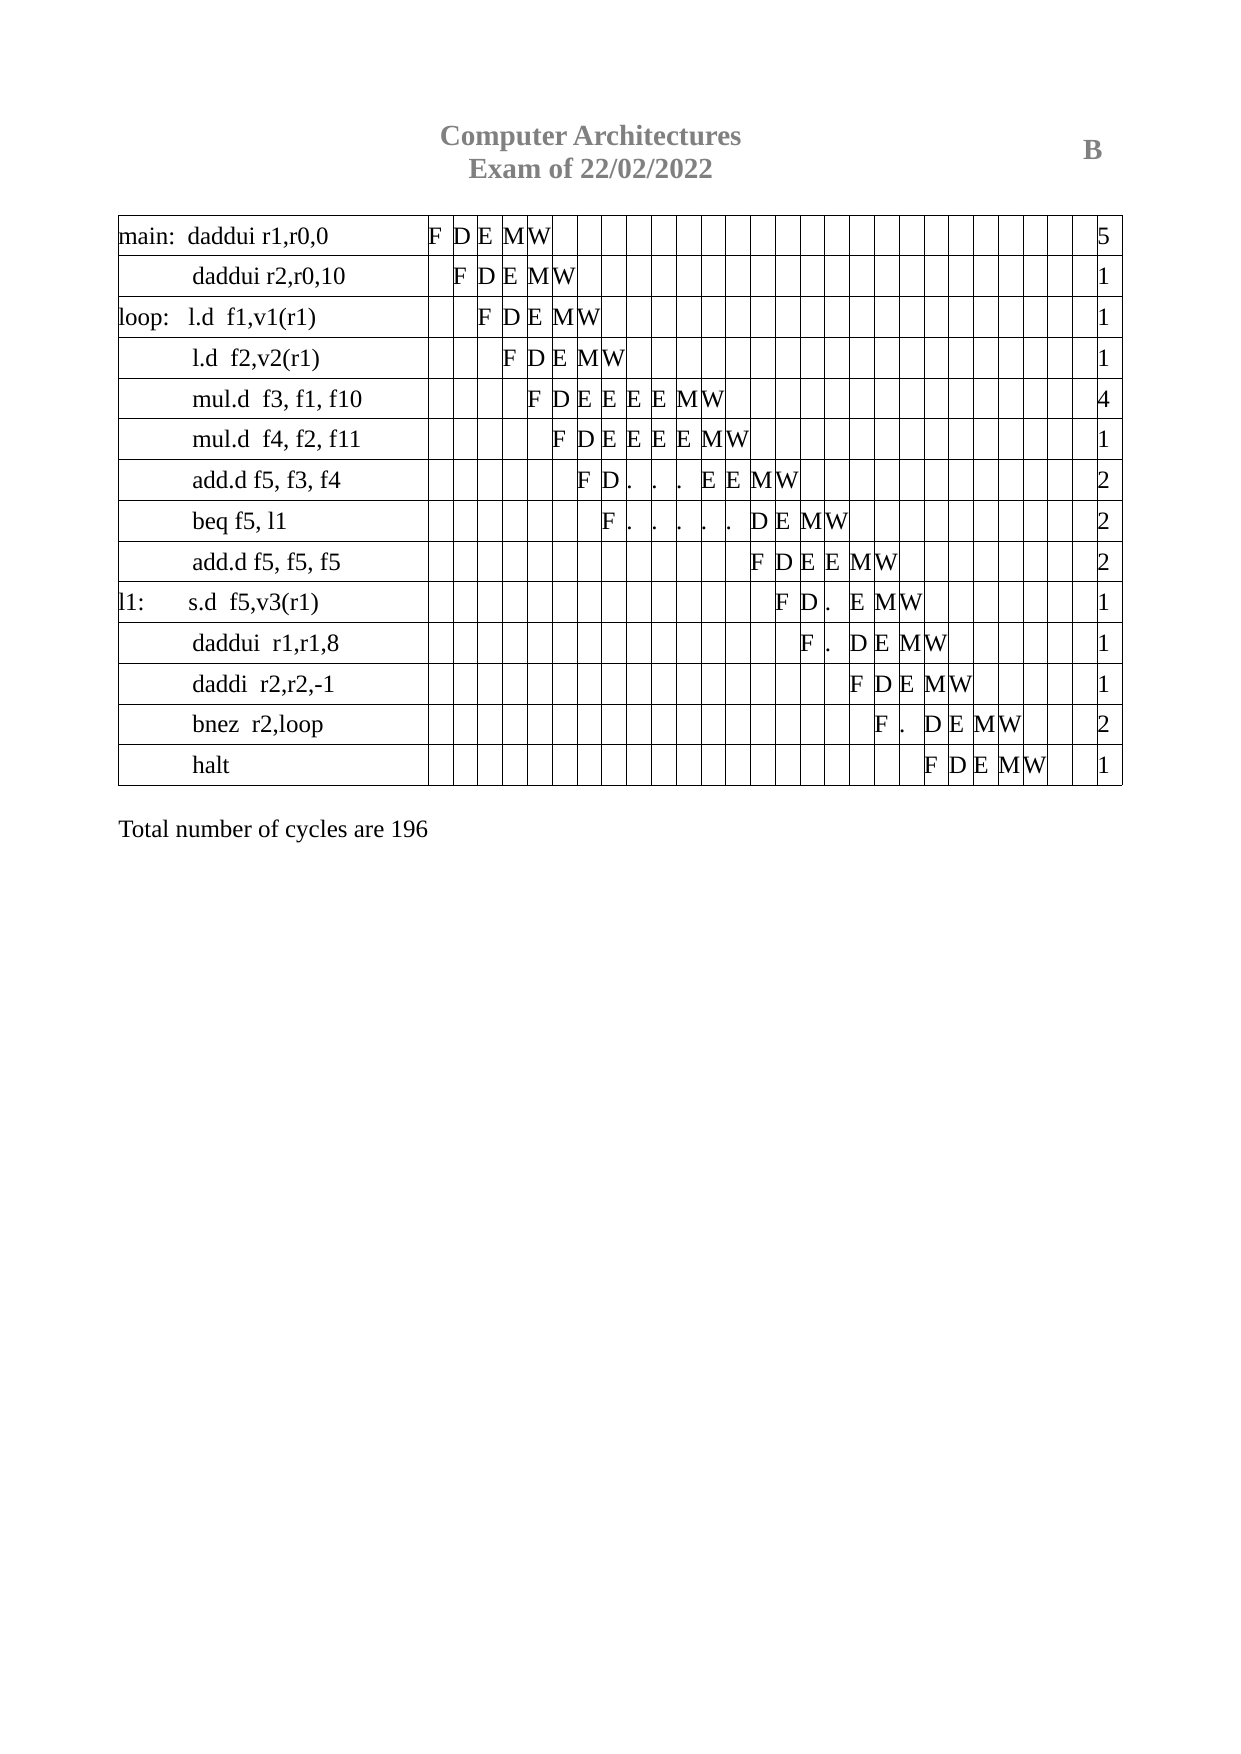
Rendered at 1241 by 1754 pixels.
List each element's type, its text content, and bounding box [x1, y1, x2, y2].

table_cell 2 [1098, 542, 1122, 581]
table_cell [553, 582, 577, 622]
table_cell [503, 501, 527, 541]
table_cell beq f5, l1 [119, 501, 428, 541]
table_cell [999, 297, 1023, 337]
table_cell F [528, 379, 552, 418]
table_cell D [478, 256, 502, 296]
table_cell [999, 338, 1023, 378]
table_cell [652, 623, 676, 663]
table_header [1073, 216, 1097, 255]
table_cell [1073, 664, 1097, 703]
table_cell [503, 664, 527, 703]
table_cell M [850, 542, 874, 581]
table_cell M [925, 664, 948, 703]
table_header [925, 216, 948, 255]
table_cell [1024, 664, 1047, 703]
table_cell [999, 542, 1023, 581]
table_cell E [850, 582, 874, 622]
table_cell . [677, 460, 701, 500]
table_cell [677, 705, 701, 744]
table_cell 1 [1098, 419, 1122, 459]
table_header [776, 216, 800, 255]
table_cell [726, 256, 750, 296]
table_cell [578, 582, 601, 622]
table_cell [553, 460, 577, 500]
table_cell [751, 664, 775, 703]
table_cell [652, 297, 676, 337]
table_cell [478, 501, 502, 541]
table_cell [652, 542, 676, 581]
table_cell [974, 542, 998, 581]
table_cell add.d f5, f5, f5 [119, 542, 428, 581]
table_cell W [825, 501, 849, 541]
table_cell [553, 542, 577, 581]
table_cell [776, 297, 800, 337]
table_cell F [602, 501, 626, 541]
table_cell W [776, 460, 800, 500]
table_cell [454, 582, 477, 622]
table_header [1024, 216, 1047, 255]
table_cell [627, 745, 651, 785]
table_cell [578, 664, 601, 703]
table_cell [776, 745, 800, 785]
table_cell [776, 419, 800, 459]
table_cell [825, 419, 849, 459]
table_cell E [627, 379, 651, 418]
table_cell [974, 582, 998, 622]
table_cell [776, 379, 800, 418]
table_cell M [999, 745, 1023, 785]
table_cell [949, 379, 973, 418]
table_cell [429, 582, 453, 622]
table_cell D [875, 664, 899, 703]
table_cell 1 [1098, 256, 1122, 296]
table_cell W [999, 705, 1023, 744]
table_cell [578, 745, 601, 785]
table_cell [801, 705, 824, 744]
table_cell [702, 338, 725, 378]
table_cell [627, 705, 651, 744]
table_cell [801, 419, 824, 459]
table_cell [1024, 705, 1047, 744]
table_cell [454, 501, 477, 541]
table_cell [553, 745, 577, 785]
table_cell . [825, 623, 849, 663]
table_cell W [726, 419, 750, 459]
table_cell [875, 379, 899, 418]
table_cell [528, 542, 552, 581]
table_cell [974, 297, 998, 337]
table_cell M [751, 460, 775, 500]
table_cell [478, 705, 502, 744]
table_cell [949, 338, 973, 378]
table_cell 1 [1098, 664, 1122, 703]
table_cell E [726, 460, 750, 500]
table_cell M [900, 623, 924, 663]
table_cell [925, 379, 948, 418]
table_cell W [553, 256, 577, 296]
table_cell [578, 501, 601, 541]
table_cell daddi r2,r2,-1 [119, 664, 428, 703]
table_cell [478, 664, 502, 703]
table_cell [850, 501, 874, 541]
table_cell [726, 338, 750, 378]
table_cell l.d f2,v2(r1) [119, 338, 428, 378]
table_cell [999, 623, 1023, 663]
table_cell [454, 338, 477, 378]
table_cell W [578, 297, 601, 337]
table_cell 1 [1098, 582, 1122, 622]
table_cell E [602, 379, 626, 418]
table_cell [553, 623, 577, 663]
table_cell D [776, 542, 800, 581]
table_cell [949, 297, 973, 337]
table_header [850, 216, 874, 255]
table_cell [751, 297, 775, 337]
table_header [825, 216, 849, 255]
table_cell [801, 460, 824, 500]
table_cell [925, 501, 948, 541]
table_cell . [627, 460, 651, 500]
table_cell [850, 297, 874, 337]
table_cell D [949, 745, 973, 785]
table_cell [1073, 745, 1097, 785]
table_cell bnez r2,loop [119, 705, 428, 744]
table_cell [726, 623, 750, 663]
table_cell [925, 419, 948, 459]
table_cell [850, 419, 874, 459]
table_cell [974, 623, 998, 663]
table_cell [578, 256, 601, 296]
table_cell [1048, 501, 1072, 541]
table_header [726, 216, 750, 255]
table_cell [776, 623, 800, 663]
table_cell [825, 338, 849, 378]
table_cell F [454, 256, 477, 296]
table_cell [503, 379, 527, 418]
table_cell [776, 705, 800, 744]
table_cell M [578, 338, 601, 378]
table_cell E [627, 419, 651, 459]
table_cell [726, 297, 750, 337]
table_cell [677, 623, 701, 663]
table_cell [578, 623, 601, 663]
table_cell [1073, 419, 1097, 459]
table_header [1048, 216, 1072, 255]
table_cell [528, 582, 552, 622]
table_cell [900, 338, 924, 378]
table_cell [478, 623, 502, 663]
table_cell [825, 664, 849, 703]
table_cell [751, 582, 775, 622]
table_cell . [726, 501, 750, 541]
table_header F [429, 216, 453, 255]
table_cell [751, 379, 775, 418]
table_cell [925, 297, 948, 337]
table_cell [825, 745, 849, 785]
table_cell [949, 419, 973, 459]
table_cell [999, 460, 1023, 500]
table_header [652, 216, 676, 255]
table_cell [900, 419, 924, 459]
table_header [900, 216, 924, 255]
table_cell [627, 582, 651, 622]
table_cell [801, 745, 824, 785]
table_header M [503, 216, 527, 255]
table_cell [875, 297, 899, 337]
table_cell D [528, 338, 552, 378]
table_cell [478, 419, 502, 459]
table_cell [503, 705, 527, 744]
table_cell D [751, 501, 775, 541]
table_cell [1073, 582, 1097, 622]
table_cell [503, 745, 527, 785]
table_cell [974, 419, 998, 459]
table_cell [528, 705, 552, 744]
table_cell [949, 542, 973, 581]
table_cell [875, 745, 899, 785]
table_cell [949, 582, 973, 622]
table_cell [478, 542, 502, 581]
table_cell [726, 664, 750, 703]
table_cell F [503, 338, 527, 378]
table_cell E [602, 419, 626, 459]
table_cell mul.d f3, f1, f10 [119, 379, 428, 418]
table_header [875, 216, 899, 255]
table_cell [726, 582, 750, 622]
table_cell [429, 745, 453, 785]
table_cell [454, 419, 477, 459]
table_cell E [652, 379, 676, 418]
table_cell [850, 460, 874, 500]
table_cell [900, 256, 924, 296]
table_header W [528, 216, 552, 255]
table_cell [702, 623, 725, 663]
table_cell [974, 379, 998, 418]
table_cell 4 [1098, 379, 1122, 418]
table_cell [1073, 705, 1097, 744]
table_cell [1073, 501, 1097, 541]
table_cell [776, 338, 800, 378]
table_cell [578, 705, 601, 744]
table_cell [503, 542, 527, 581]
table_cell [528, 745, 552, 785]
table_cell E [900, 664, 924, 703]
table_cell 1 [1098, 745, 1122, 785]
table_cell [627, 297, 651, 337]
table_cell [726, 542, 750, 581]
table_cell [702, 542, 725, 581]
table_cell [999, 501, 1023, 541]
table_cell 1 [1098, 623, 1122, 663]
table_cell [602, 582, 626, 622]
table_cell [1073, 623, 1097, 663]
table_cell [925, 338, 948, 378]
table_cell 2 [1098, 501, 1122, 541]
table_cell [429, 338, 453, 378]
table_cell [454, 297, 477, 337]
table_header [702, 216, 725, 255]
table_cell [726, 745, 750, 785]
table_cell [677, 338, 701, 378]
table_cell [1073, 338, 1097, 378]
table_cell [726, 705, 750, 744]
table_header [578, 216, 601, 255]
table_cell F [801, 623, 824, 663]
table_cell [1048, 338, 1072, 378]
table_cell [677, 256, 701, 296]
table_cell W [602, 338, 626, 378]
table_cell [875, 338, 899, 378]
text Total number of cycles are 196 [118, 814, 1122, 842]
table_cell [478, 745, 502, 785]
table_header main: daddui r1,r0,0 [119, 216, 428, 255]
table_cell [429, 705, 453, 744]
table_cell [652, 664, 676, 703]
table_cell F [553, 419, 577, 459]
table_cell [900, 501, 924, 541]
table_cell 2 [1098, 705, 1122, 744]
table_cell [528, 501, 552, 541]
table_cell [1024, 501, 1047, 541]
table_cell W [1024, 745, 1047, 785]
table_header [949, 216, 973, 255]
table_cell [1073, 297, 1097, 337]
table_cell [429, 501, 453, 541]
table_cell [454, 745, 477, 785]
table_cell [478, 338, 502, 378]
table_cell [776, 664, 800, 703]
table_cell M [677, 379, 701, 418]
table_cell . [702, 501, 725, 541]
table_cell [1024, 338, 1047, 378]
table_cell [974, 664, 998, 703]
table_cell [702, 664, 725, 703]
table_cell E [949, 705, 973, 744]
table_cell D [503, 297, 527, 337]
table_cell M [801, 501, 824, 541]
table_cell [578, 542, 601, 581]
table_cell [726, 379, 750, 418]
table_cell E [677, 419, 701, 459]
table_cell F [850, 664, 874, 703]
table_cell E [702, 460, 725, 500]
table_cell [875, 256, 899, 296]
table_cell [429, 542, 453, 581]
table_cell [900, 297, 924, 337]
table_cell F [751, 542, 775, 581]
table_header [602, 216, 626, 255]
table_cell [677, 542, 701, 581]
table_cell F [776, 582, 800, 622]
table_cell [1048, 297, 1072, 337]
table_cell E [652, 419, 676, 459]
table_cell [825, 379, 849, 418]
table_cell [478, 460, 502, 500]
table_cell E [825, 542, 849, 581]
table_cell F [578, 460, 601, 500]
table_cell W [875, 542, 899, 581]
table_cell [751, 256, 775, 296]
table_cell [454, 664, 477, 703]
table_cell [677, 297, 701, 337]
table_cell W [925, 623, 948, 663]
table_cell [503, 582, 527, 622]
table_cell [478, 582, 502, 622]
table_cell [553, 664, 577, 703]
table_cell [627, 623, 651, 663]
table_cell [429, 379, 453, 418]
table_cell [602, 623, 626, 663]
table_cell [1048, 664, 1072, 703]
table_cell E [801, 542, 824, 581]
table_cell [925, 542, 948, 581]
table_header [999, 216, 1023, 255]
table_cell [652, 256, 676, 296]
table_cell [751, 419, 775, 459]
table_header [677, 216, 701, 255]
table_cell [1024, 297, 1047, 337]
table_cell [627, 256, 651, 296]
table_cell . [677, 501, 701, 541]
table_cell [652, 745, 676, 785]
table_cell [1048, 623, 1072, 663]
table_cell [553, 501, 577, 541]
table_cell M [875, 582, 899, 622]
table_header [627, 216, 651, 255]
table_cell daddui r1,r1,8 [119, 623, 428, 663]
table_header 5 [1098, 216, 1122, 255]
table_cell [751, 705, 775, 744]
table_cell [652, 338, 676, 378]
table_cell [801, 664, 824, 703]
table_cell [429, 623, 453, 663]
table_cell E [974, 745, 998, 785]
table_cell . [652, 460, 676, 500]
table_cell [602, 705, 626, 744]
table_cell [503, 623, 527, 663]
table_cell [801, 297, 824, 337]
table_cell [751, 623, 775, 663]
table_cell [627, 542, 651, 581]
table_cell halt [119, 745, 428, 785]
table_header [553, 216, 577, 255]
table_cell E [875, 623, 899, 663]
table_cell [429, 419, 453, 459]
table_cell [925, 460, 948, 500]
table_cell [850, 338, 874, 378]
table_cell [999, 664, 1023, 703]
table_cell [1048, 745, 1072, 785]
table_cell [1024, 256, 1047, 296]
table_cell [850, 745, 874, 785]
table_cell mul.d f4, f2, f11 [119, 419, 428, 459]
table_cell E [578, 379, 601, 418]
table_cell [999, 582, 1023, 622]
table_cell [751, 338, 775, 378]
table_cell F [875, 705, 899, 744]
table_cell . [627, 501, 651, 541]
table_cell [1048, 460, 1072, 500]
table_cell [528, 460, 552, 500]
table_cell [702, 297, 725, 337]
table_cell [652, 582, 676, 622]
table_cell [627, 664, 651, 703]
table_cell [454, 542, 477, 581]
table_cell [702, 582, 725, 622]
table_cell [875, 460, 899, 500]
table_cell [677, 582, 701, 622]
table_cell [1048, 542, 1072, 581]
table_cell [677, 664, 701, 703]
table_cell [999, 419, 1023, 459]
table_cell [429, 664, 453, 703]
table_cell [1073, 379, 1097, 418]
table_cell M [528, 256, 552, 296]
table_cell [1073, 542, 1097, 581]
table_cell [454, 379, 477, 418]
table_cell [503, 460, 527, 500]
table_cell [900, 460, 924, 500]
table_cell 1 [1098, 297, 1122, 337]
table_cell [875, 419, 899, 459]
table_cell [454, 623, 477, 663]
table_header [751, 216, 775, 255]
table_cell [776, 256, 800, 296]
table_cell [553, 705, 577, 744]
table_header [974, 216, 998, 255]
table_cell [801, 256, 824, 296]
table_cell [478, 379, 502, 418]
table_cell [850, 256, 874, 296]
table_cell . [900, 705, 924, 744]
table_cell [1048, 379, 1072, 418]
table_cell [850, 705, 874, 744]
table_cell W [949, 664, 973, 703]
table_cell l1: s.d f5,v3(r1) [119, 582, 428, 622]
table_cell [677, 745, 701, 785]
table_header D [454, 216, 477, 255]
table_cell [949, 501, 973, 541]
table_cell [429, 256, 453, 296]
table_cell [974, 501, 998, 541]
table_cell F [925, 745, 948, 785]
table_cell D [578, 419, 601, 459]
table_cell [602, 256, 626, 296]
table_cell [925, 582, 948, 622]
table_cell [999, 256, 1023, 296]
table_cell [1048, 419, 1072, 459]
table_cell [602, 542, 626, 581]
table_cell [1048, 582, 1072, 622]
table_cell [454, 705, 477, 744]
table_cell D [553, 379, 577, 418]
table_cell D [850, 623, 874, 663]
table_cell [1024, 419, 1047, 459]
table_cell E [528, 297, 552, 337]
table_cell [528, 664, 552, 703]
table_cell [900, 379, 924, 418]
table_cell W [702, 379, 725, 418]
table_cell D [925, 705, 948, 744]
table_cell [825, 460, 849, 500]
table_cell loop: l.d f1,v1(r1) [119, 297, 428, 337]
table_cell [1048, 705, 1072, 744]
table_cell 2 [1098, 460, 1122, 500]
table_cell 1 [1098, 338, 1122, 378]
table_cell [850, 379, 874, 418]
table_cell F [478, 297, 502, 337]
table_cell [900, 745, 924, 785]
table_cell [974, 338, 998, 378]
table_cell M [974, 705, 998, 744]
table_cell [1024, 623, 1047, 663]
table_cell [503, 419, 527, 459]
table_cell M [553, 297, 577, 337]
table_cell [1048, 256, 1072, 296]
table_cell [875, 501, 899, 541]
table_cell [801, 338, 824, 378]
table_cell E [503, 256, 527, 296]
table_cell [974, 460, 998, 500]
table_cell [528, 623, 552, 663]
table_cell [825, 297, 849, 337]
table_cell [949, 460, 973, 500]
table_cell [825, 256, 849, 296]
table_cell [602, 745, 626, 785]
table_cell [1024, 542, 1047, 581]
table_cell E [553, 338, 577, 378]
table_cell [652, 705, 676, 744]
table_cell [925, 256, 948, 296]
table_cell [429, 460, 453, 500]
table_cell W [900, 582, 924, 622]
table_cell [627, 338, 651, 378]
table_header [801, 216, 824, 255]
table_cell [454, 460, 477, 500]
table_cell [949, 623, 973, 663]
table_cell [602, 664, 626, 703]
table_cell [949, 256, 973, 296]
table_cell [1073, 256, 1097, 296]
table_cell [1024, 582, 1047, 622]
table_cell [429, 297, 453, 337]
table_cell [751, 745, 775, 785]
table_cell [1024, 460, 1047, 500]
table_cell [1024, 379, 1047, 418]
table_cell E [776, 501, 800, 541]
table_cell [900, 542, 924, 581]
table_cell . [825, 582, 849, 622]
table_header E [478, 216, 502, 255]
table_cell [702, 705, 725, 744]
table_cell [801, 379, 824, 418]
table_cell [702, 745, 725, 785]
table_cell add.d f5, f3, f4 [119, 460, 428, 500]
table_cell [974, 256, 998, 296]
table_cell daddui r2,r0,10 [119, 256, 428, 296]
table_cell [602, 297, 626, 337]
table_cell [1073, 460, 1097, 500]
table_cell D [602, 460, 626, 500]
table_cell . [652, 501, 676, 541]
table_cell M [702, 419, 725, 459]
table_cell [999, 379, 1023, 418]
table_cell [825, 705, 849, 744]
table_cell [702, 256, 725, 296]
table_cell D [801, 582, 824, 622]
table_cell [528, 419, 552, 459]
